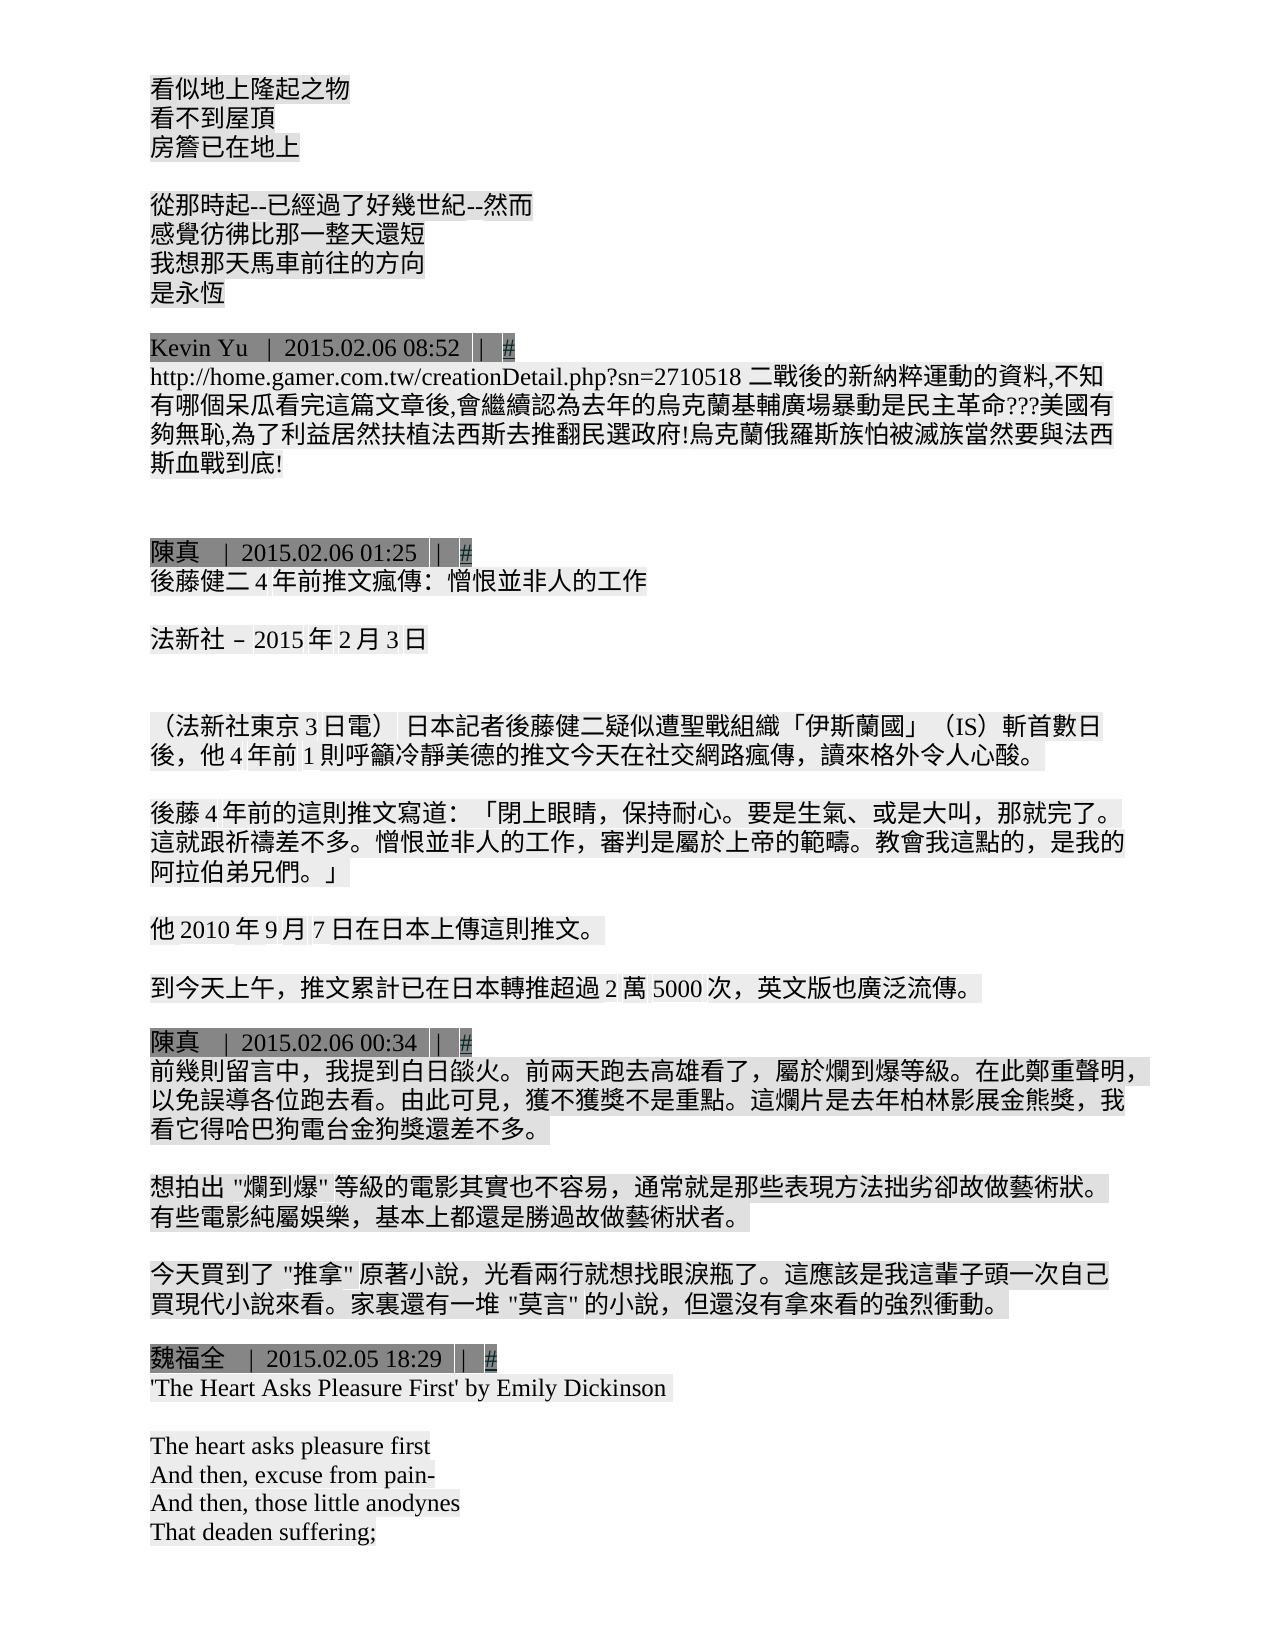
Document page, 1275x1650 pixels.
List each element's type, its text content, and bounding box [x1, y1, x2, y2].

text 後藤健二4年前推文瘋傳：憎恨並非人的工作 法新社 – 2015年2月3日 （法新社東京3日電） 日本記者後藤健二疑似遭聖戰組織「伊斯蘭國」（IS）斬首數日後，他4年前1則呼籲冷靜美德的推文今天在社交網路瘋傳，讀來格外令人心酸。 後藤4年前的這則推文寫道：「閉上眼睛，保持耐心。要是生氣、或是大叫，那就完了。這就跟祈禱差不多。憎恨並非人的工作，審判是屬於上帝的範疇。教會我這點的，是我的阿拉伯弟兄們。」 他2010年9月7日在日本上傳這則推文。 到今天上午，推文累計已在日本轉推超過2萬5000次，英文版也廣泛流傳。 [150, 567, 1125, 1003]
text 陳真 | 2015.02.06 00:34 | # [150, 1028, 1125, 1057]
text 前幾則留言中，我提到白日燄火。前兩天跑去高雄看了，屬於爛到爆等級。在此鄭重聲明，以免誤導各位跑去看。由此可見，獲不獲獎不是重點。這爛片是去年柏林影展金熊獎，我看它得哈巴狗電台金狗獎還差不多。 想拍出 "爛到爆" 等級的電影其實也不容易，通常就是那些表現方法拙劣卻故做藝術狀。有些電影純屬娛樂，基本上都還是勝過故做藝術狀者。 今天買到了 "推拿" 原著小說，光看兩行就想找眼淚瓶了。這應該是我這輩子頭一次自己買現代小說來看。家裏還有一堆 "莫言" 的小說，但還沒有拿來看的強烈衝動。 [150, 1057, 1125, 1319]
text http://home.gamer.com.tw/creationDetail.php?sn=2710518 二戰後的新納粹運動的資料,不知有哪個呆瓜看完這篇文章後,會繼續認為去年的烏克蘭基輔廣場暴動是民主革命???美國有夠無恥,為了利益居然扶植法西斯去推翻民選政府!烏克蘭俄羅斯族怕被滅族當然要與法西斯血戰到底! [150, 362, 1125, 479]
text 陳真 | 2015.02.06 01:25 | # [150, 538, 1125, 567]
text Kevin Yu | 2015.02.06 08:52 | # [150, 333, 1125, 362]
text 'The Heart Asks Pleasure First' by Emily Dickinson The heart asks pleasure first And then, excuse from pain- And then, those little anodynes That deaden suffering; [150, 1373, 1125, 1575]
text 魏福全 | 2015.02.05 18:29 | # [150, 1344, 1125, 1373]
text 看似地上隆起之物 看不到屋頂 房簷已在地上 從那時起--已經過了好幾世紀--然而 感覺彷彿比那一整天還短 我想那天馬車前往的方向 是永恆 [150, 75, 1125, 308]
